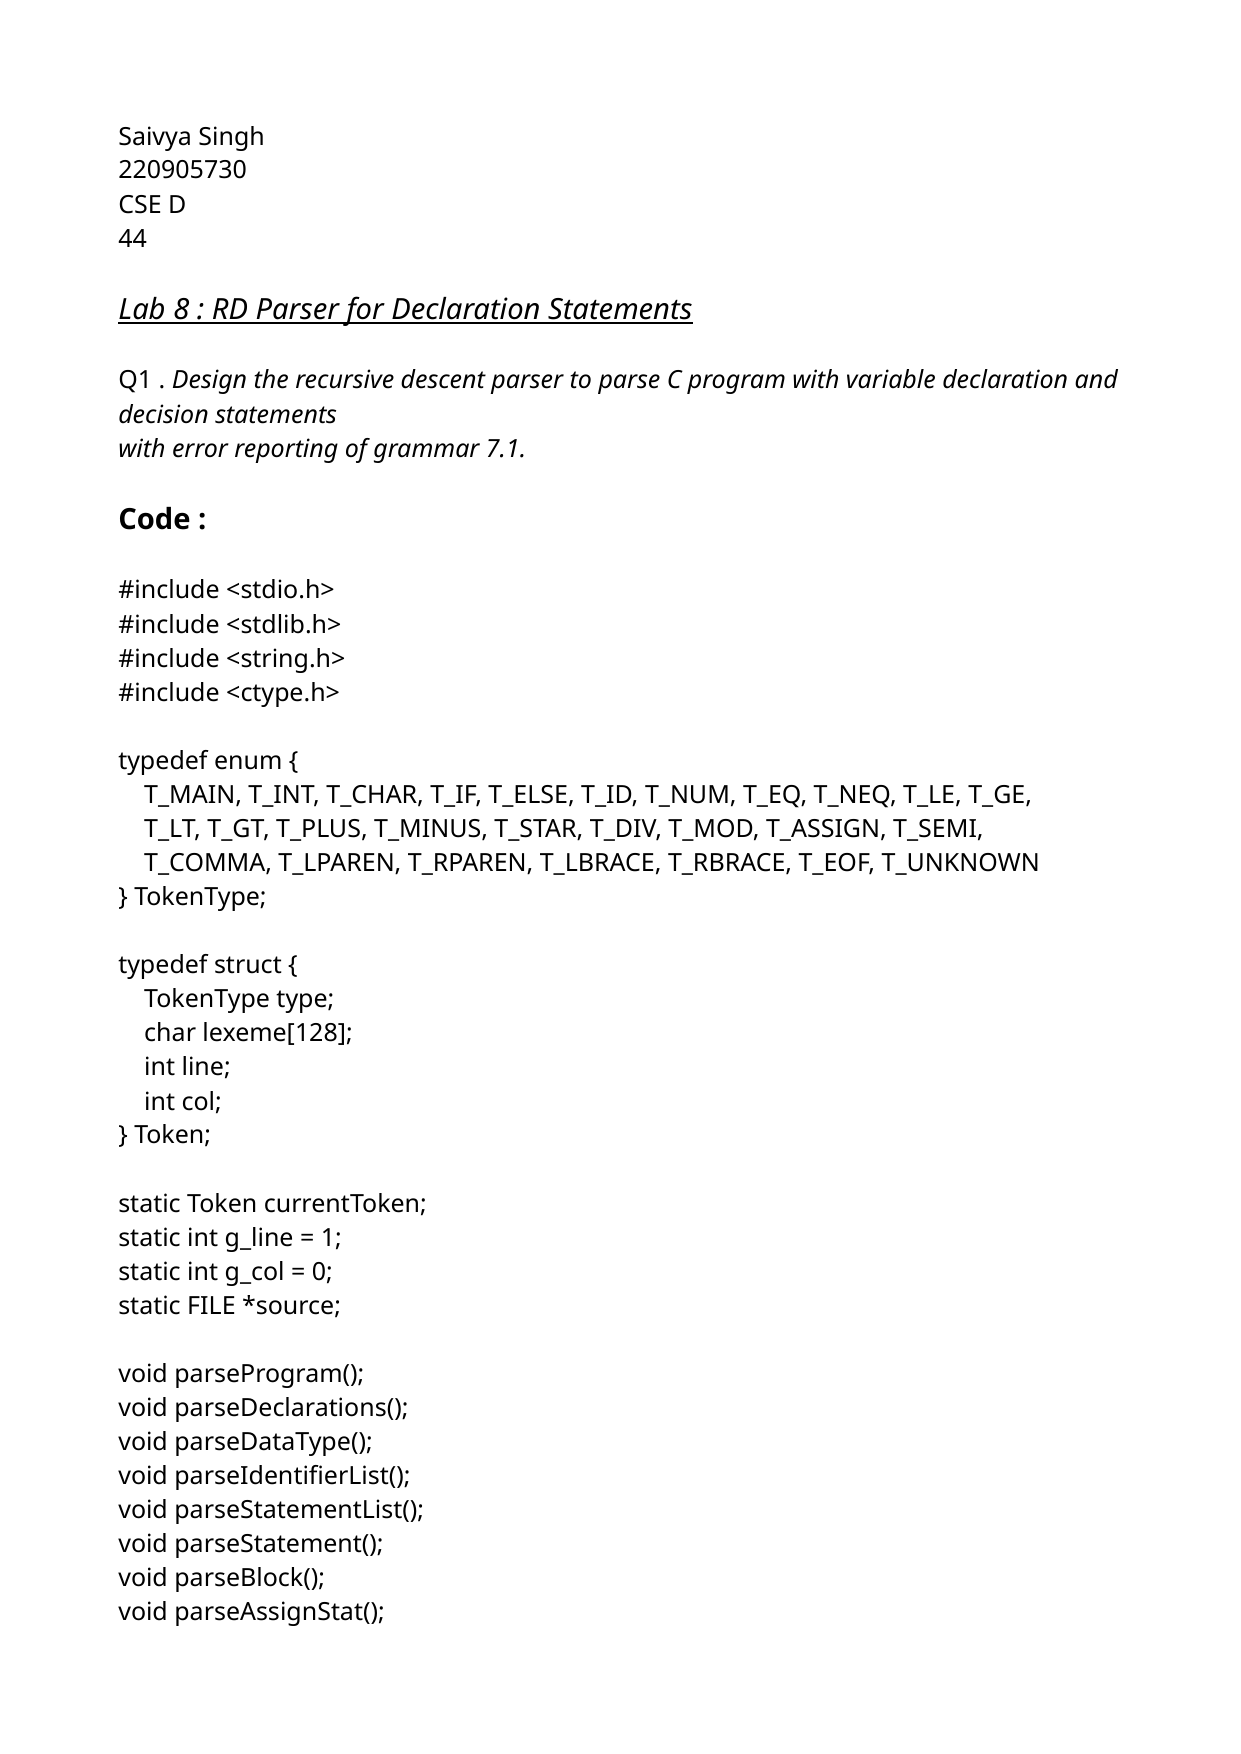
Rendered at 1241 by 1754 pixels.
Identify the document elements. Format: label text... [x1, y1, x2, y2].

text void parseProgram(); [118, 1356, 1122, 1390]
text char lexeme[128]; [118, 1015, 1122, 1049]
text #include <stdio.h> [118, 572, 1122, 606]
text #include <stdlib.h> [118, 606, 1122, 640]
text #include <ctype.h> [118, 674, 1122, 708]
text CSE D [118, 186, 1122, 220]
text static FILE *source; [118, 1287, 1122, 1322]
text static int g_line = 1; [118, 1219, 1122, 1253]
text typedef enum { [118, 742, 1122, 777]
text Q1 . Design the recursive descent parser to parse C program with variable declaration and decision statements [118, 362, 1122, 430]
text Saivya Singh [118, 118, 1122, 152]
text with error reporting of grammar 7.1. [118, 430, 1122, 464]
text void parseDeclarations(); [118, 1390, 1122, 1424]
text 220905730 [118, 152, 1122, 186]
text TokenType type; [118, 981, 1122, 1015]
text void parseIdentifierList(); [118, 1458, 1122, 1492]
text void parseStatementList(); [118, 1492, 1122, 1526]
text Code : [118, 498, 1122, 538]
text T_COMMA, T_LPAREN, T_RPAREN, T_LBRACE, T_RBRACE, T_EOF, T_UNKNOWN [118, 845, 1122, 879]
text 44 [118, 220, 1122, 254]
text } Token; [118, 1117, 1122, 1151]
text void parseDataType(); [118, 1424, 1122, 1458]
text void parseStatement(); [118, 1526, 1122, 1560]
text int line; [118, 1049, 1122, 1083]
text int col; [118, 1083, 1122, 1117]
text Lab 8 : RD Parser for Declaration Statements [118, 288, 1122, 328]
text void parseAssignStat(); [118, 1594, 1122, 1628]
text void parseBlock(); [118, 1560, 1122, 1594]
text #include <string.h> [118, 640, 1122, 674]
text typedef struct { [118, 947, 1122, 981]
text static int g_col = 0; [118, 1253, 1122, 1287]
text T_LT, T_GT, T_PLUS, T_MINUS, T_STAR, T_DIV, T_MOD, T_ASSIGN, T_SEMI, [118, 811, 1122, 845]
text T_MAIN, T_INT, T_CHAR, T_IF, T_ELSE, T_ID, T_NUM, T_EQ, T_NEQ, T_LE, T_GE, [118, 777, 1122, 811]
text static Token currentToken; [118, 1185, 1122, 1219]
text } TokenType; [118, 879, 1122, 913]
